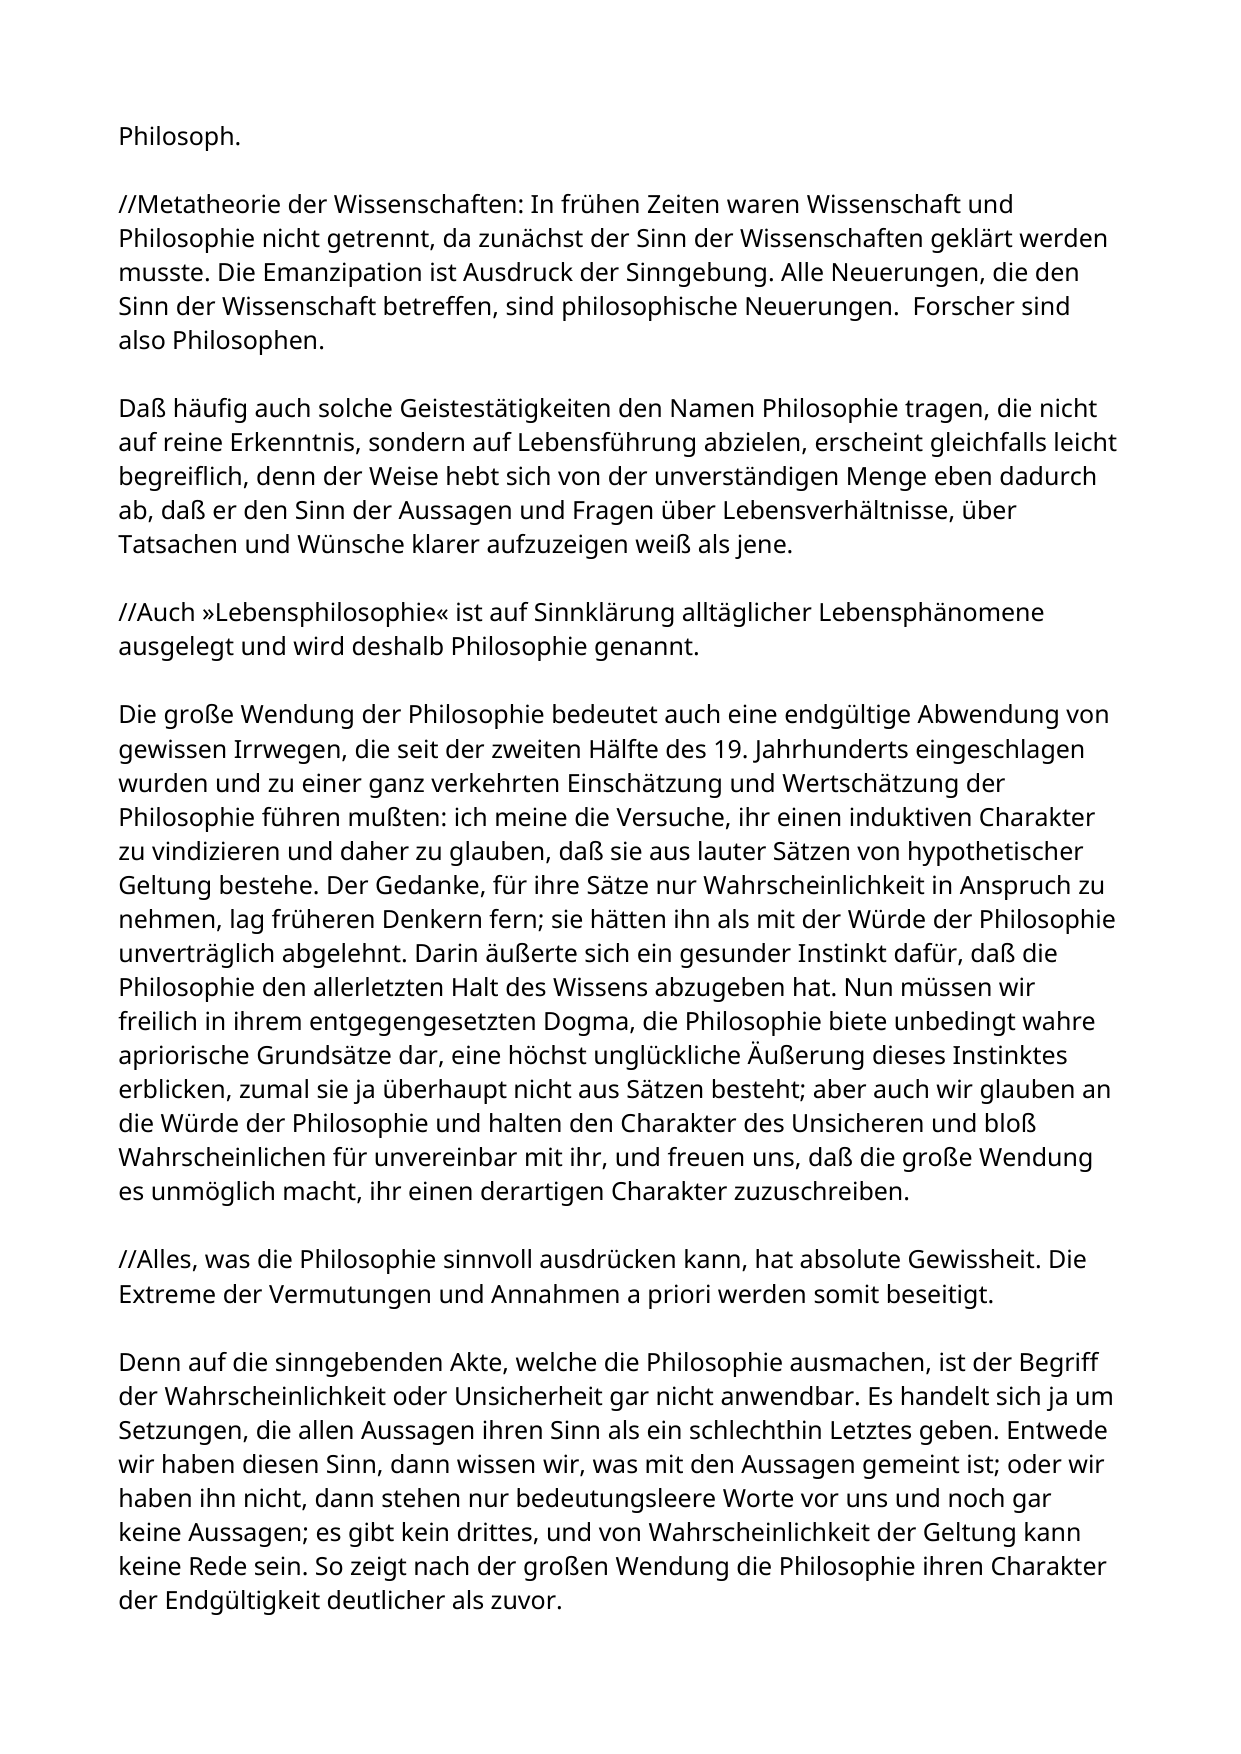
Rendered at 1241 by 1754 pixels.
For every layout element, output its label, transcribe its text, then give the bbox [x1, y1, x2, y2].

text //Alles, was die Philosophie sinnvoll ausdrücken kann, hat absolute Gewissheit. Die Extreme der Vermutungen und Annahmen a priori werden somit beseitigt. [118, 1242, 1122, 1310]
text Die große Wendung der Philosophie bedeutet auch eine endgültige Abwendung von gewissen Irrwegen, die seit der zweiten Hälfte des 19. Jahrhunderts eingeschlagen wurden und zu einer ganz verkehrten Einschätzung und Wertschätzung der Philosophie führen mußten: ich meine die Versuche, ihr einen induktiven Charakter zu vindizieren und daher zu glauben, daß sie aus lauter Sätzen von hypothetischer Geltung bestehe. Der Gedanke, für ihre Sätze nur Wahrscheinlichkeit in Anspruch zu nehmen, lag früheren Denkern fern; sie hätten ihn als mit der Würde der Philosophie unverträglich abgelehnt. Darin äußerte sich ein gesunder Instinkt dafür, daß die Philosophie den allerletzten Halt des Wissens abzugeben hat. Nun müssen wir freilich in ihrem entgegengesetzten Dogma, die Philosophie biete unbedingt wahre apriorische Grundsätze dar, eine höchst unglückliche Äußerung dieses Instinktes erblicken, zumal sie ja überhaupt nicht aus Sätzen besteht; aber auch wir glauben an die Würde der Philosophie und halten den Charakter des Unsicheren und bloß Wahrscheinlichen für unvereinbar mit ihr, und freuen uns, daß die große Wendung es unmöglich macht, ihr einen derartigen Charakter zuzuschreiben. [118, 697, 1122, 1208]
text Denn auf die sinngebenden Akte, welche die Philosophie ausmachen, ist der Begriff der Wahrscheinlichkeit oder Unsicherheit gar nicht anwendbar. Es handelt sich ja um Setzungen, die allen Aussagen ihren Sinn als ein schlechthin Letztes geben. Entwede wir haben diesen Sinn, dann wissen wir, was mit den Aussagen gemeint ist; oder wir haben ihn nicht, dann stehen nur bedeutungsleere Worte vor uns und noch gar keine Aussagen; es gibt kein drittes, und von Wahrscheinlichkeit der Geltung kann keine Rede sein. So zeigt nach der großen Wendung die Philosophie ihren Charakter der Endgültigkeit deutlicher als zuvor. [118, 1344, 1122, 1617]
text Philosoph. [118, 118, 1122, 152]
text //Auch »Lebensphilosophie« ist auf Sinnklärung alltäglicher Lebensphänomene ausgelegt und wird deshalb Philosophie genannt. [118, 595, 1122, 663]
text Daß häufig auch solche Geistestätigkeiten den Namen Philosophie tragen, die nicht auf reine Erkenntnis, sondern auf Lebensführung abzielen, erscheint gleichfalls leicht begreiflich, denn der Weise hebt sich von der unverständigen Menge eben dadurch ab, daß er den Sinn der Aussagen und Fragen über Lebensverhältnisse, über Tatsachen und Wünsche klarer aufzuzeigen weiß als jene. [118, 391, 1122, 561]
text //Metatheorie der Wissenschaften: In frühen Zeiten waren Wissenschaft und Philosophie nicht getrennt, da zunächst der Sinn der Wissenschaften geklärt werden musste. Die Emanzipation ist Ausdruck der Sinngebung. Alle Neuerungen, die den Sinn der Wissenschaft betreffen, sind philosophische Neuerungen. Forscher sind also Philosophen. [118, 186, 1122, 357]
